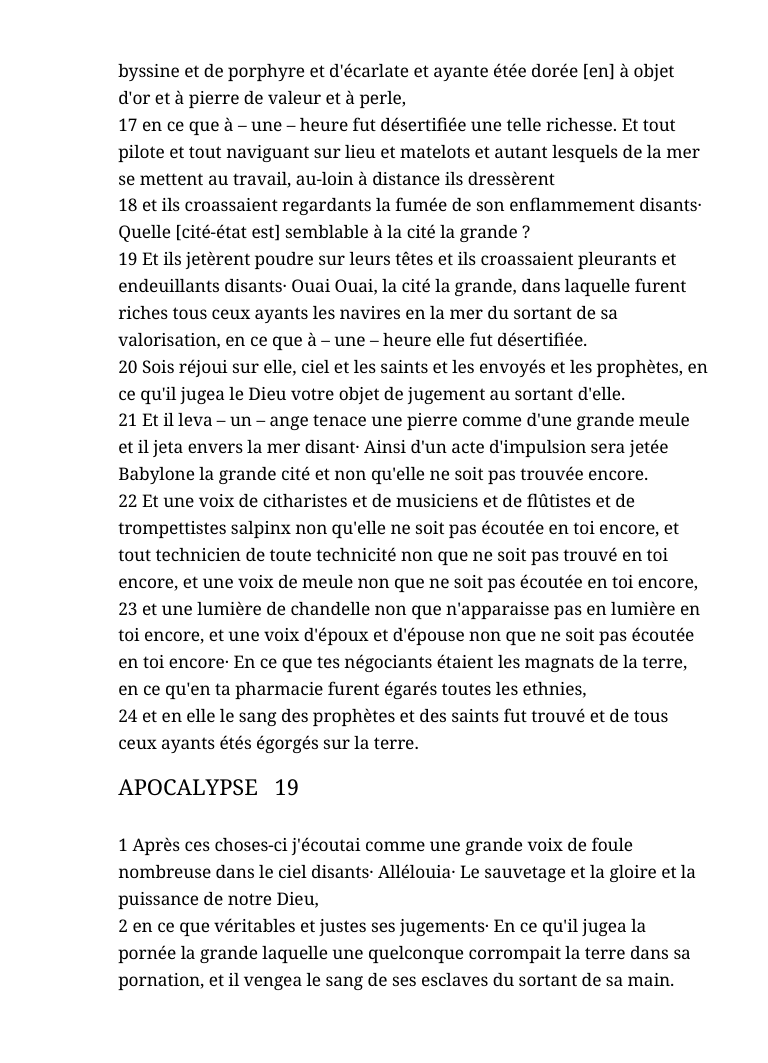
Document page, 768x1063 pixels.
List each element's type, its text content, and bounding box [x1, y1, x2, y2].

text APOCALYPSE 19 [118, 772, 709, 802]
text byssine et de porphyre et d'écarlate et ayante étée dorée [en] à objet d'or et à pierre de valeur et à perle, 17 en ce que à – une – heure fut désertifiée une telle richesse. Et tout pilote et tout naviguant sur lieu et matelots et autant lesquels de la mer se mettent au travail, au-loin à distance ils dressèrent 18 et ils croassaient regardants la fumée de son enflammement disants· Quelle [cité-état est] semblable à la cité la grande ? 19 Et ils jetèrent poudre sur leurs têtes et ils croassaient pleurants et endeuillants disants· Ouai Ouai, la cité la grande, dans laquelle furent riches tous ceux ayants les navires en la mer du sortant de sa valorisation, en ce que à – une – heure elle fut désertifiée. 20 Sois réjoui sur elle, ciel et les saints et les envoyés et les prophètes, en ce qu'il jugea le Dieu votre objet de jugement au sortant d'elle. 21 Et il leva – un – ange tenace une pierre comme d'une grande meule et il jeta envers la mer disant· Ainsi d'un acte d'impulsion sera jetée Babylone la grande cité et non qu'elle ne soit pas trouvée encore. 22 Et une voix de citharistes et de musiciens et de flûtistes et de trompettistes salpinx non qu'elle ne soit pas écoutée en toi encore, et tout technicien de toute technicité non que ne soit pas trouvé en toi encore, et une voix de meule non que ne soit pas écoutée en toi encore, 23 et une lumière de chandelle non que n'apparaisse pas en lumière en toi encore, et une voix d'époux et d'épouse non que ne soit pas écoutée en toi encore· En ce que tes négociants étaient les magnats de la terre, en ce qu'en ta pharmacie furent égarés toutes les ethnies, 24 et en elle le sang des prophètes et des saints fut trouvé et de tous ceux ayants étés égorgés sur la terre. [118, 59, 709, 754]
text 1 Après ces choses-ci j'écoutai comme une grande voix de foule nombreuse dans le ciel disants· Allélouia· Le sauvetage et la gloire et la puissance de notre Dieu, 2 en ce que véritables et justes ses jugements· En ce qu'il jugea la pornée la grande laquelle une quelconque corrompait la terre dans sa pornation, et il vengea le sang de ses esclaves du sortant de sa main. [118, 807, 709, 991]
